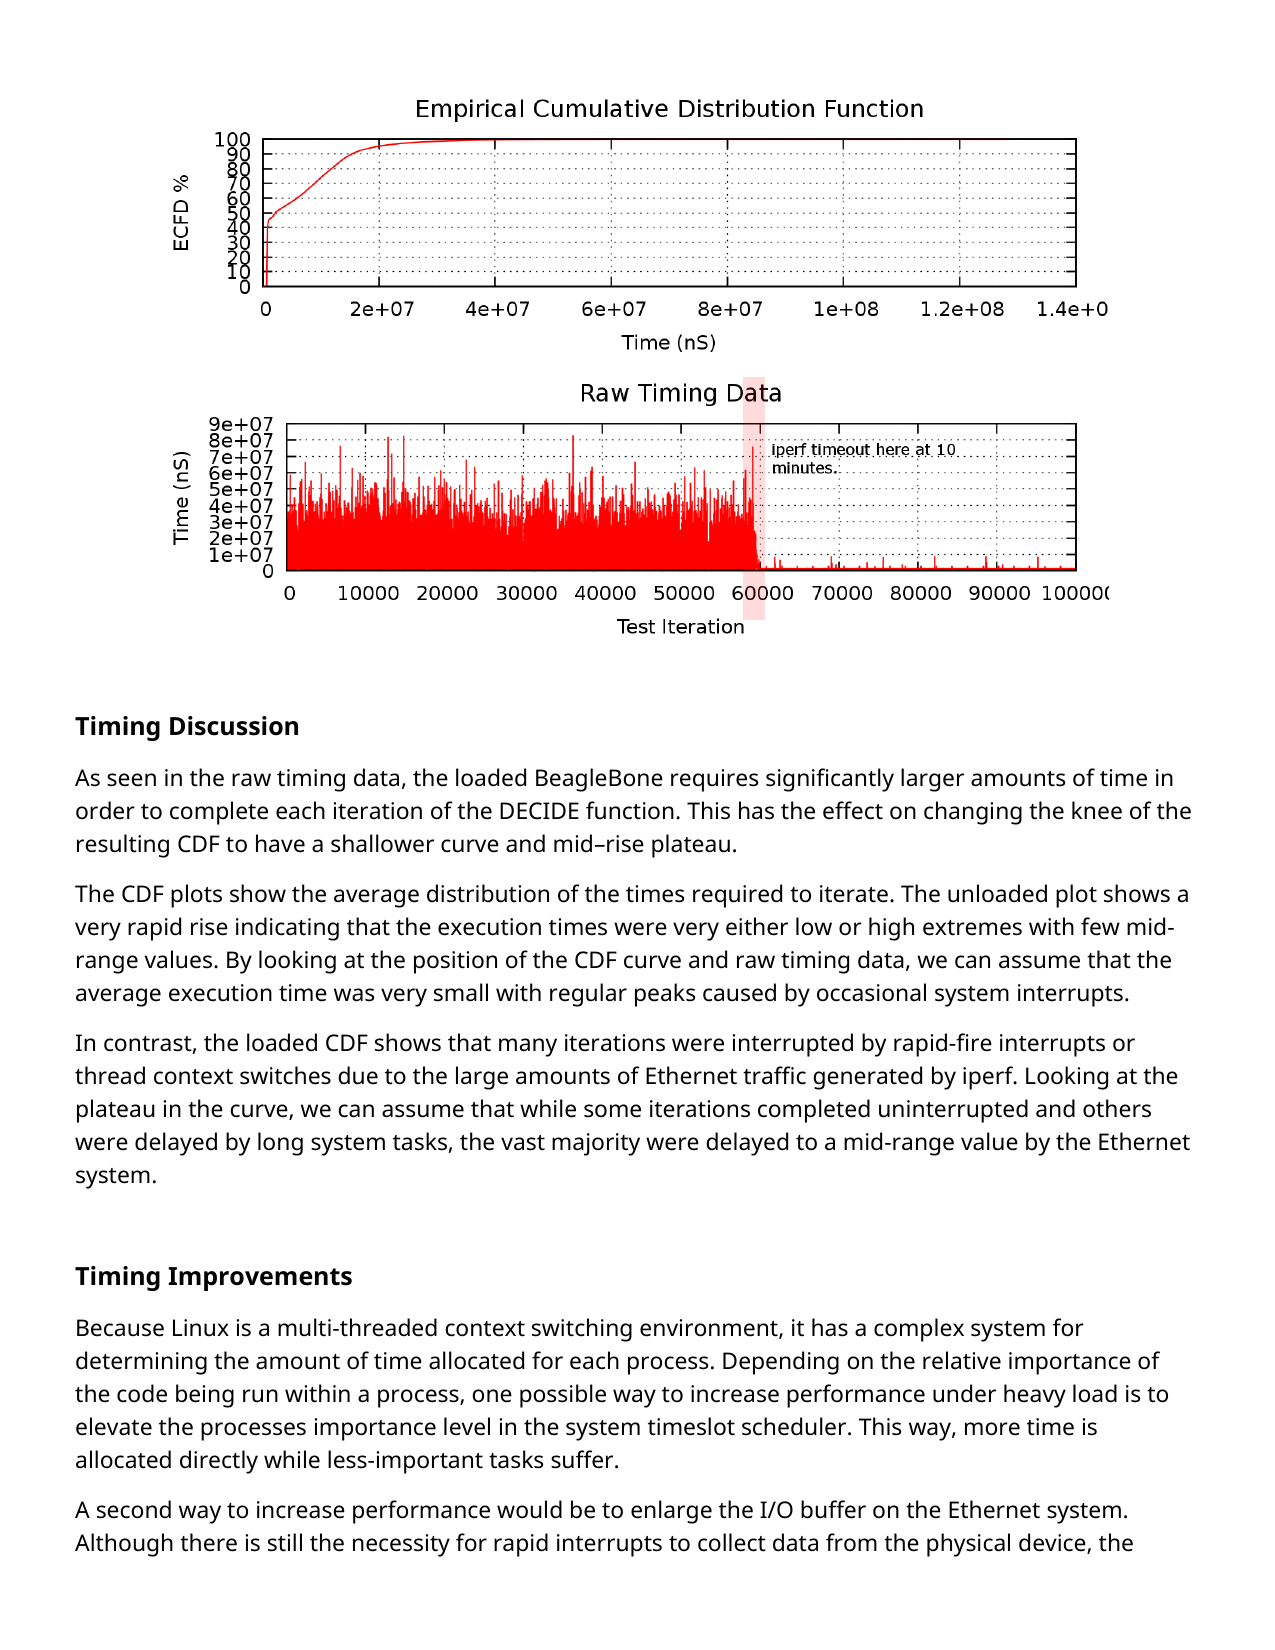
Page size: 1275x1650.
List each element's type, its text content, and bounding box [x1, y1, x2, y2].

text The CDF plots show the average distribution of the times required to iterate. The unloaded plot shows a very rapid rise indicating that the execution times were very either low or high extremes with few mid-range values. By looking at the position of the CDF curve and raw timing data, we can assume that the average execution time was very small with regular peaks caused by occasional system interrupts. [75, 878, 1200, 1008]
text As seen in the raw timing data, the loaded BeagleBone requires significantly larger amounts of time in order to complete each iteration of the DECIDE function. This has the effect on changing the knee of the resulting CDF to have a shallower curve and mid–rise plateau. [75, 762, 1200, 859]
text Timing Discussion [75, 709, 1200, 743]
text Because Linux is a multi-threaded context switching environment, it has a complex system for determining the amount of time allocated for each process. Depending on the relative importance of the code being run within a process, one possible way to increase performance under heavy load is to elevate the processes importance level in the system timeslot scheduler. This way, more time is allocated directly while less-important tasks suffer. [75, 1312, 1200, 1476]
text In contrast, the loaded CDF shows that many iterations were interrupted by rapid-fire interrupts or thread context switches due to the large amounts of Ethernet traffic generated by iperf. Looking at the plateau in the curve, we can assume that while some iterations completed uninterrupted and others were delayed by long system tasks, the vast majority were delayed to a mid-range value by the Ethernet system. [75, 1027, 1200, 1191]
text Timing Improvements [75, 1259, 1200, 1293]
text A second way to increase performance would be to enlarge the I/O buffer on the Ethernet system. Although there is still the necessity for rapid interrupts to collect data from the physical device, the [75, 1494, 1200, 1558]
